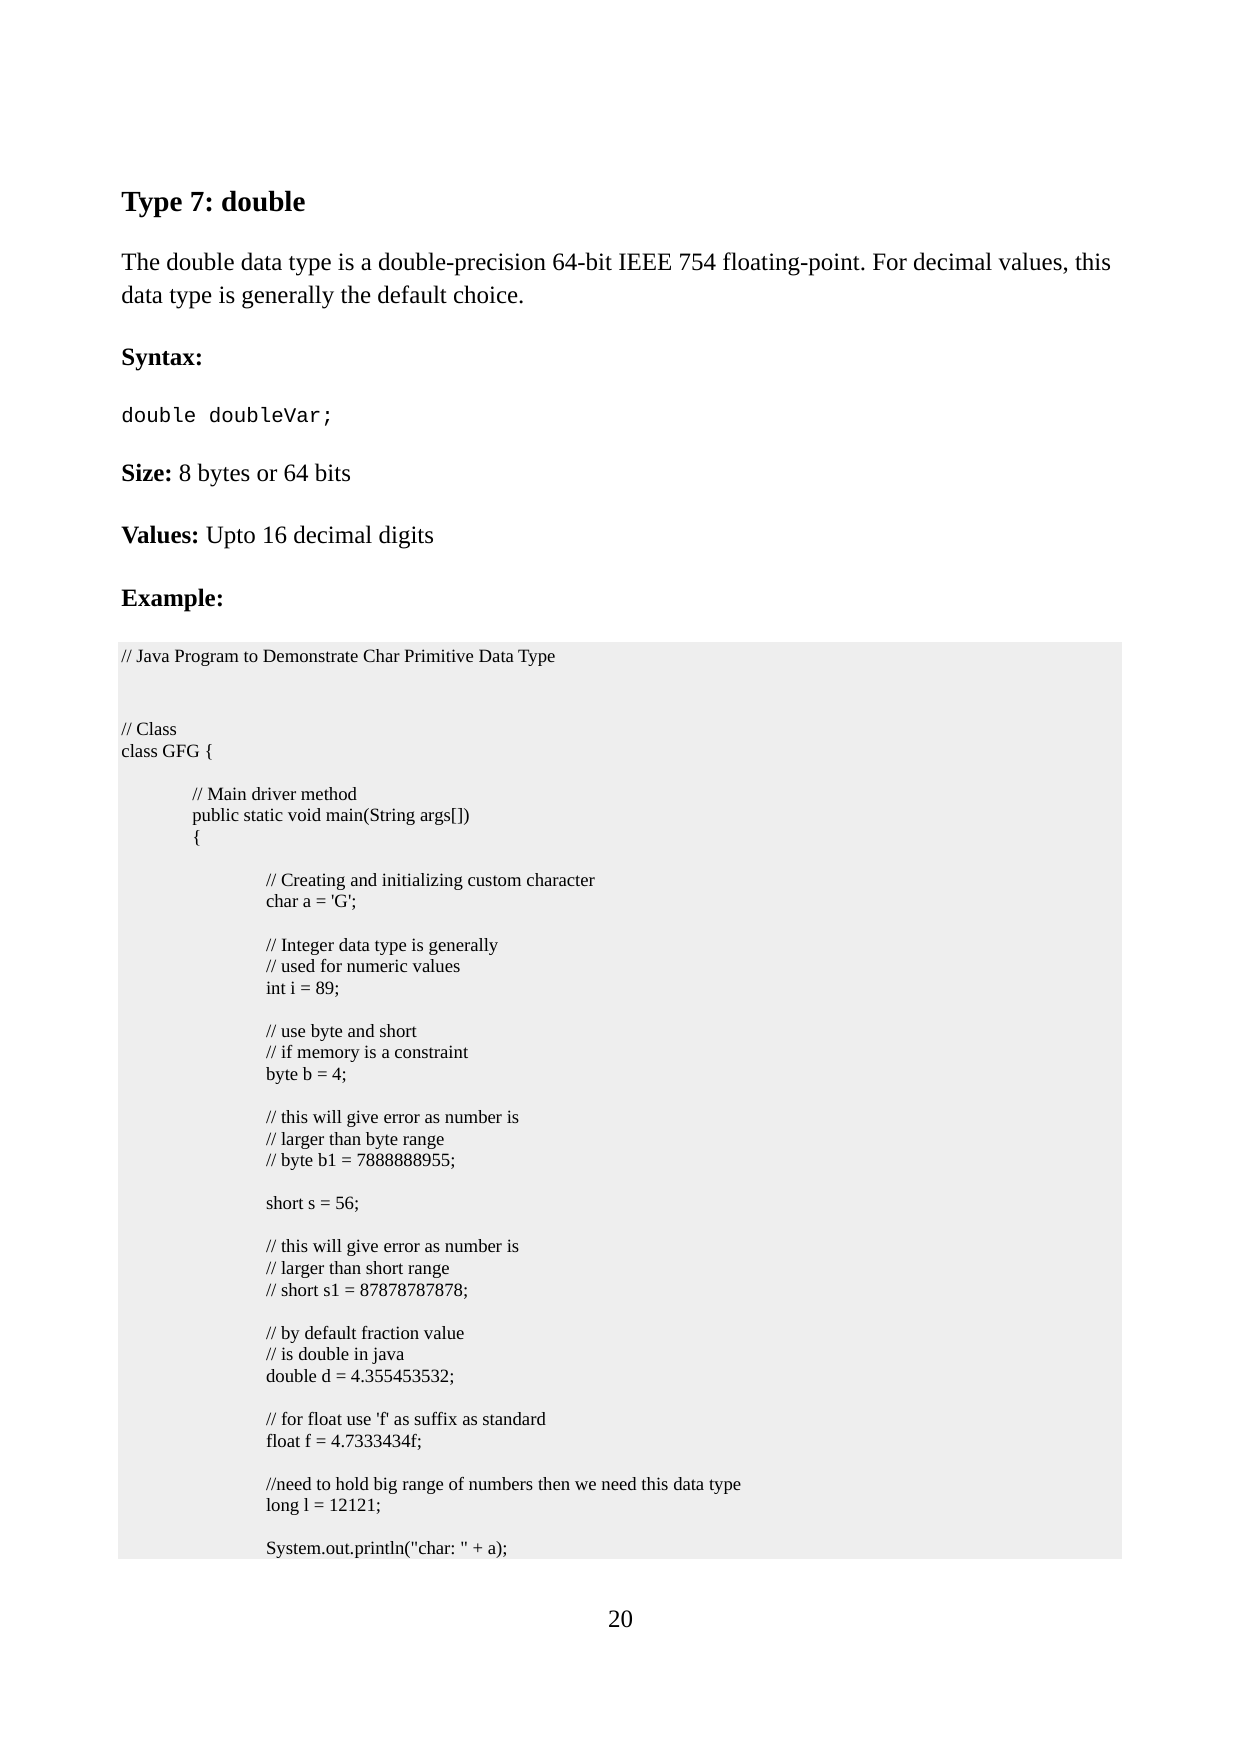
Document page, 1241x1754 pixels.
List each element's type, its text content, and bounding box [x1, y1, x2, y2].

subtitle Type 7: double [118, 181, 1122, 217]
text // short s1 = 87878787878; [118, 1278, 1122, 1300]
text float f = 4.7333434f; [118, 1429, 1122, 1451]
text // larger than byte range [118, 1128, 1122, 1149]
text System.out.println("char: " + a); [118, 1537, 1122, 1559]
text // larger than short range [118, 1257, 1122, 1278]
text // Java Program to Demonstrate Char Primitive Data Type [118, 642, 1122, 667]
text // by default fraction value [118, 1322, 1122, 1343]
text double d = 4.355453532; [118, 1365, 1122, 1386]
text // this will give error as number is [118, 1106, 1122, 1128]
text long l = 12121; [118, 1494, 1122, 1516]
text Example: [118, 580, 1122, 612]
text // Creating and initializing custom character [118, 869, 1122, 890]
text { [118, 826, 1122, 847]
text // byte b1 = 7888888955; [118, 1149, 1122, 1171]
text Values: Upto 16 decimal digits [118, 517, 1122, 549]
text class GFG { [118, 739, 1122, 761]
text char a = 'G'; [118, 890, 1122, 912]
text // Class [118, 718, 1122, 739]
text // used for numeric values [118, 955, 1122, 977]
text // use byte and short [118, 1020, 1122, 1041]
text //need to hold big range of numbers then we need this data type [118, 1473, 1122, 1494]
text int i = 89; [118, 977, 1122, 998]
text // Main driver method [118, 783, 1122, 804]
text double doubleVar; [118, 402, 1122, 428]
text short s = 56; [118, 1192, 1122, 1214]
text // for float use 'f' as suffix as standard [118, 1408, 1122, 1429]
text // Integer data type is generally [118, 933, 1122, 955]
text Size: 8 bytes or 64 bits [118, 455, 1122, 487]
text // if memory is a constraint [118, 1041, 1122, 1063]
text The double data type is a double-precision 64-bit IEEE 754 floating-point. For decimal values, this data type is generally the default choice. [118, 244, 1122, 308]
text // is double in java [118, 1343, 1122, 1365]
text public static void main(String args[]) [118, 804, 1122, 826]
text byte b = 4; [118, 1063, 1122, 1084]
text Syntax: [118, 339, 1122, 371]
text // this will give error as number is [118, 1235, 1122, 1257]
